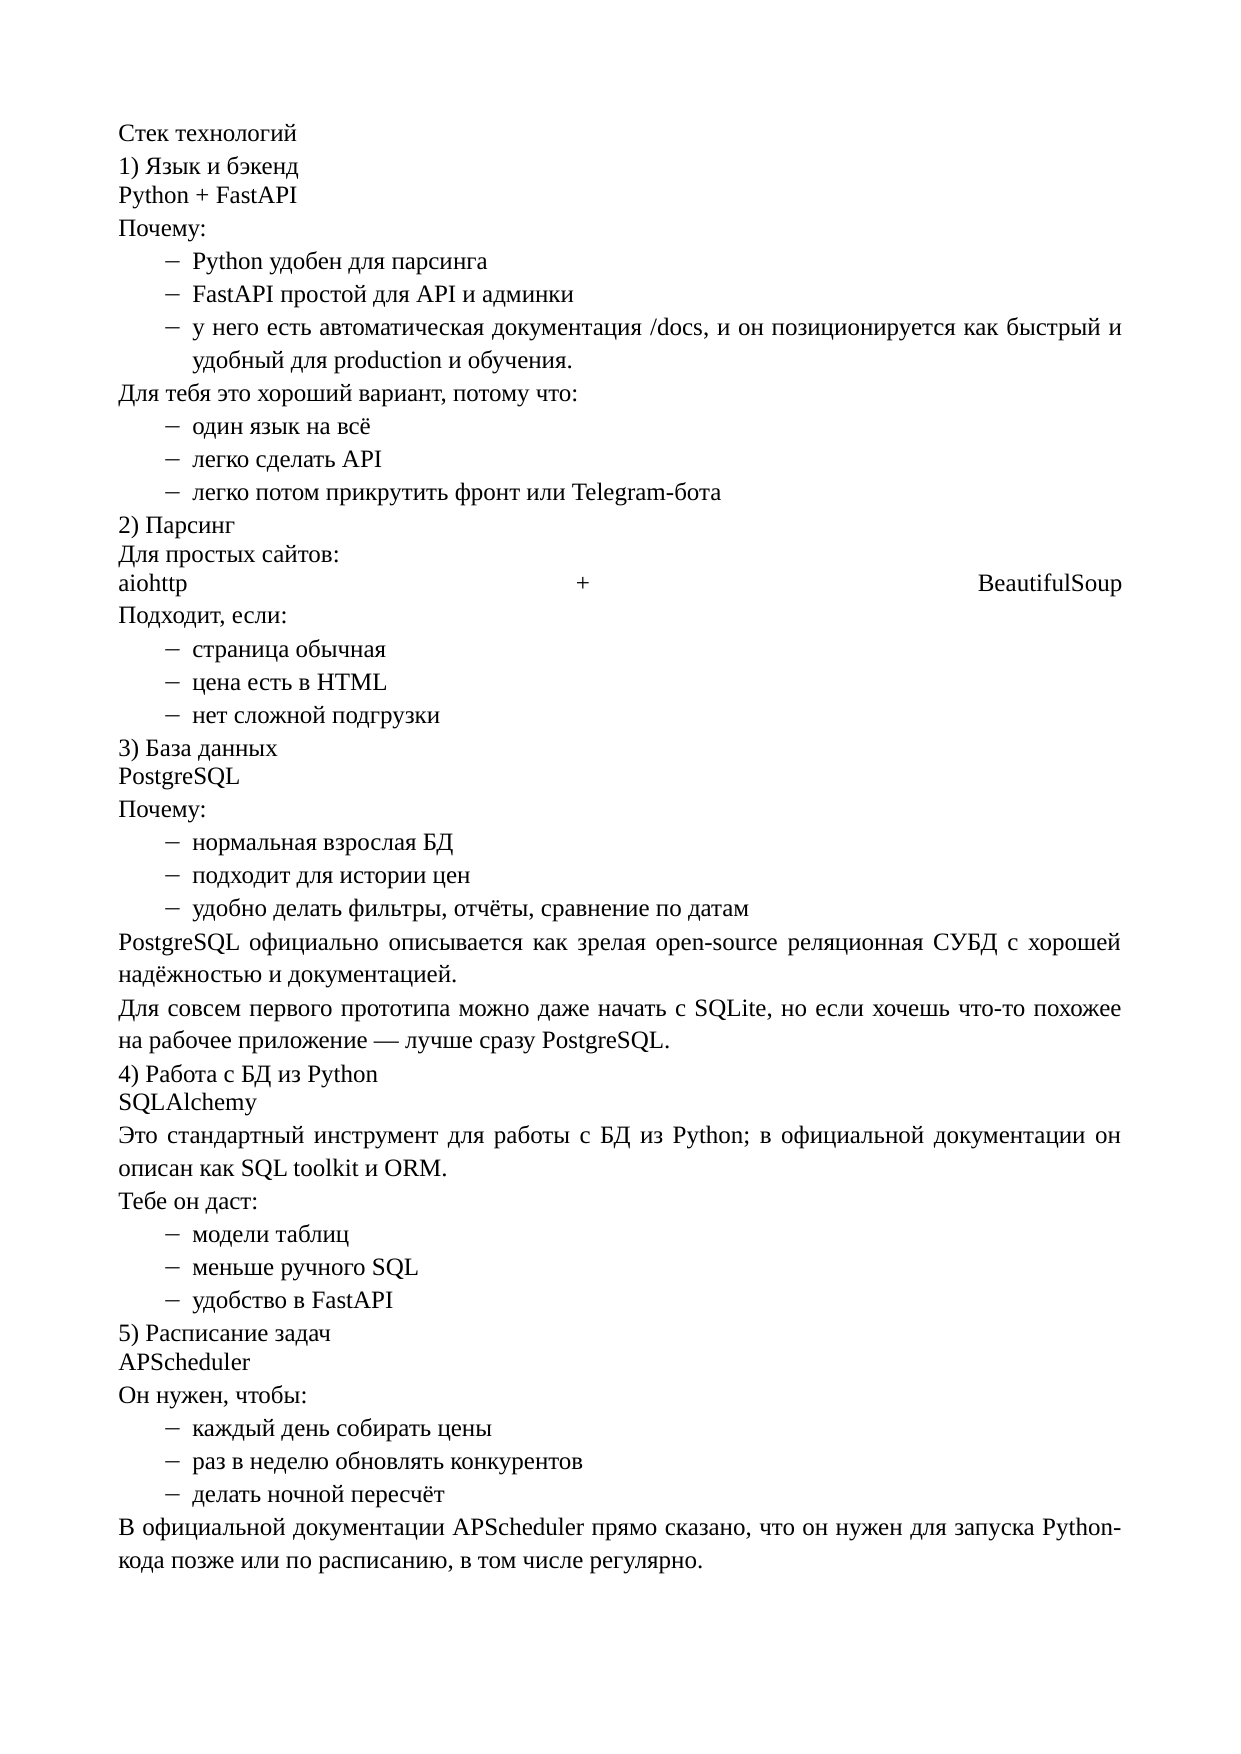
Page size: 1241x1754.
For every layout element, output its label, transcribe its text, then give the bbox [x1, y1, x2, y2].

subtitle 2) Парсинг [118, 510, 1122, 539]
subtitle Cтек технологий [118, 118, 1122, 147]
list Python удобен для парсинга [162, 246, 1122, 275]
text aiohttp + BeautifulSoup Подходит, если: [118, 568, 1122, 629]
text PostgreSQL [118, 761, 1122, 790]
list удобство в FastAPI [162, 1286, 1122, 1314]
list каждый день собирать цены [162, 1413, 1122, 1442]
list меньше ручного SQL [162, 1252, 1122, 1281]
list удобно делать фильтры, отчёты, сравнение по датам [162, 893, 1122, 922]
text Это стандартный инструмент для работы с БД из Python; в официальной документации он описан как SQL toolkit и ORM. [118, 1120, 1122, 1182]
subtitle Для простых сайтов: [118, 539, 1122, 568]
list страница обычная [162, 634, 1122, 662]
text Почему: [118, 794, 1122, 823]
list легко сделать API [162, 444, 1122, 473]
text Python + FastAPI [118, 180, 1122, 209]
list легко потом прикрутить фронт или Telegram-бота [162, 477, 1122, 506]
text Он нужен, чтобы: [118, 1380, 1122, 1409]
text PostgreSQL официально описывается как зрелая open-source реляционная СУБД с хорошей надёжностью и документацией. [118, 927, 1122, 988]
text Почему: [118, 213, 1122, 242]
text APScheduler [118, 1347, 1122, 1376]
list подходит для истории цен [162, 861, 1122, 889]
list нормальная взрослая БД [162, 827, 1122, 856]
subtitle 5) Расписание задач [118, 1318, 1122, 1347]
list один язык на всё [162, 411, 1122, 440]
list модели таблиц [162, 1219, 1122, 1248]
list у него есть автоматическая документация /docs, и он позиционируется как быстрый и удобный для production и обучения. [162, 312, 1122, 374]
list нет сложной подгрузки [162, 700, 1122, 728]
text Для тебя это хороший вариант, потому что: [118, 378, 1122, 407]
list цена есть в HTML [162, 667, 1122, 695]
list делать ночной пересчёт [162, 1479, 1122, 1508]
list раз в неделю обновлять конкурентов [162, 1446, 1122, 1475]
subtitle 1) Язык и бэкенд [118, 151, 1122, 180]
subtitle 4) Работа с БД из Python [118, 1059, 1122, 1087]
text В официальной документации APScheduler прямо сказано, что он нужен для запуска Python-кода позже или по расписанию, в том числе регулярно. [118, 1512, 1122, 1574]
subtitle 3) База данных [118, 733, 1122, 761]
text SQLAlchemy [118, 1087, 1122, 1116]
text Тебе он даст: [118, 1186, 1122, 1215]
text Для совсем первого прототипа можно даже начать с SQLite, но если хочешь что-то похожее на рабочее приложение — лучше сразу PostgreSQL. [118, 993, 1122, 1054]
list FastAPI простой для API и админки [162, 279, 1122, 308]
